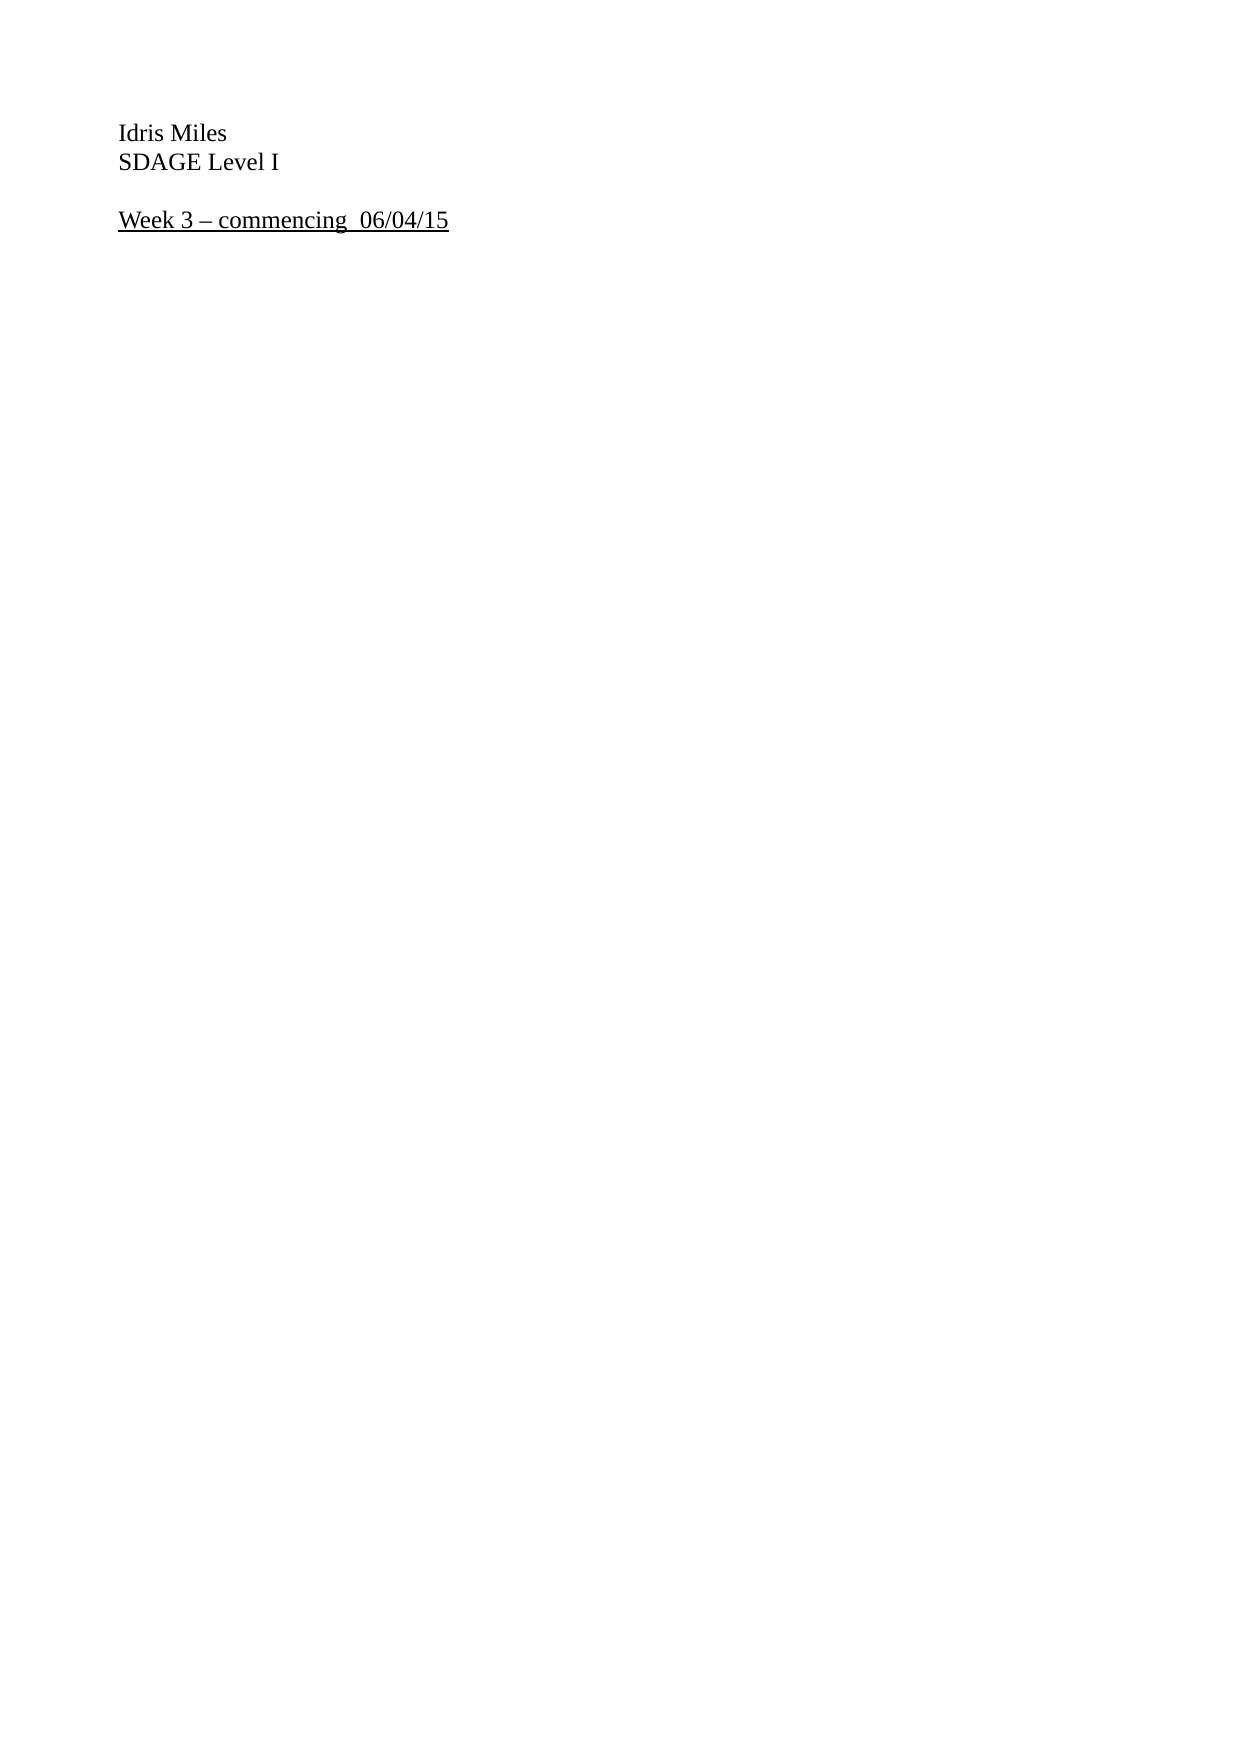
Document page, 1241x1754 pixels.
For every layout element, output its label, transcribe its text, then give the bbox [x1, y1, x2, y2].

text Week 3 – commencing 06/04/15 [118, 205, 1122, 234]
